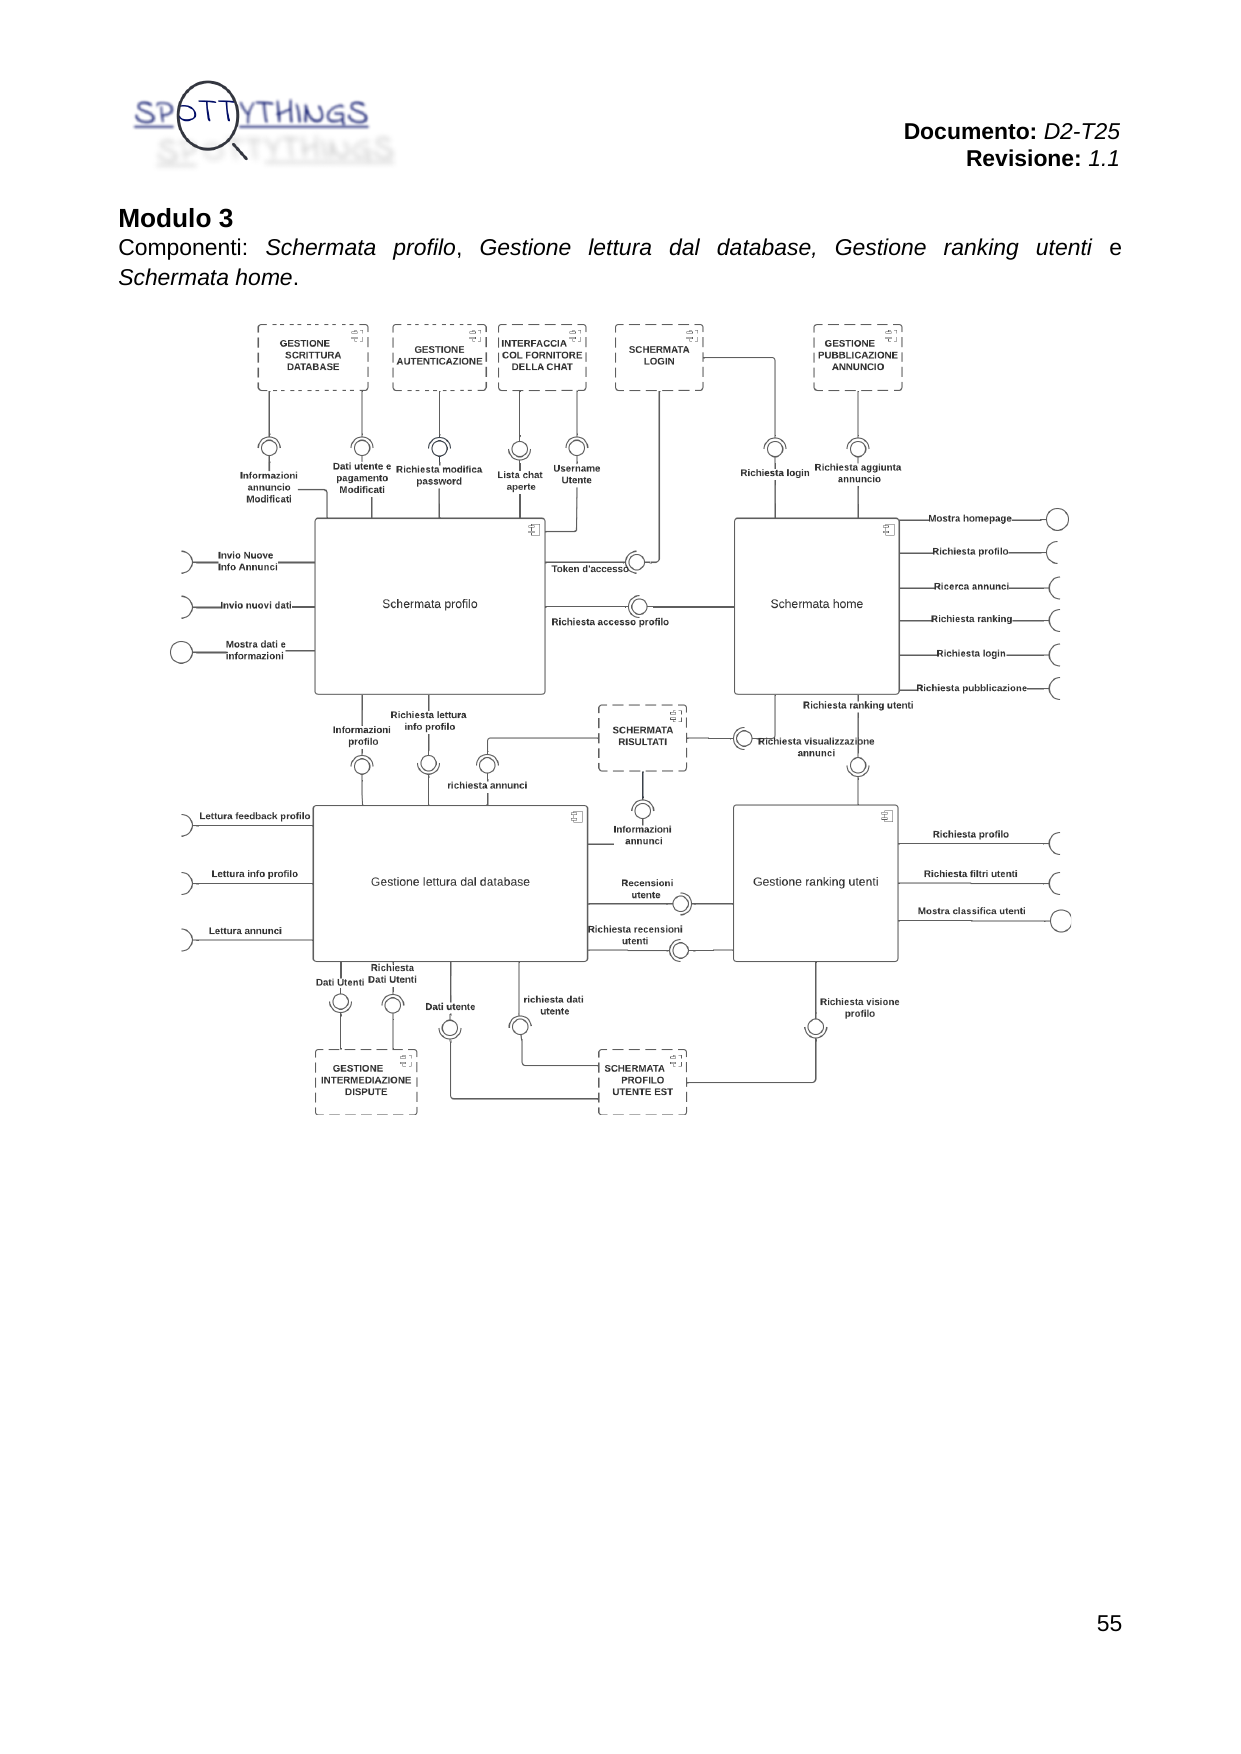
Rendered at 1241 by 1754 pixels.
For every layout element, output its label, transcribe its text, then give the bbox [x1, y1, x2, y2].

picture [169, 323, 1072, 1115]
text Componenti: Schermata profilo, Gestione lettura dal database, Gestione ranking utenti e Schermata home. [118, 233, 1122, 290]
subtitle Modulo 3 [118, 203, 1122, 233]
picture [123, 73, 399, 187]
